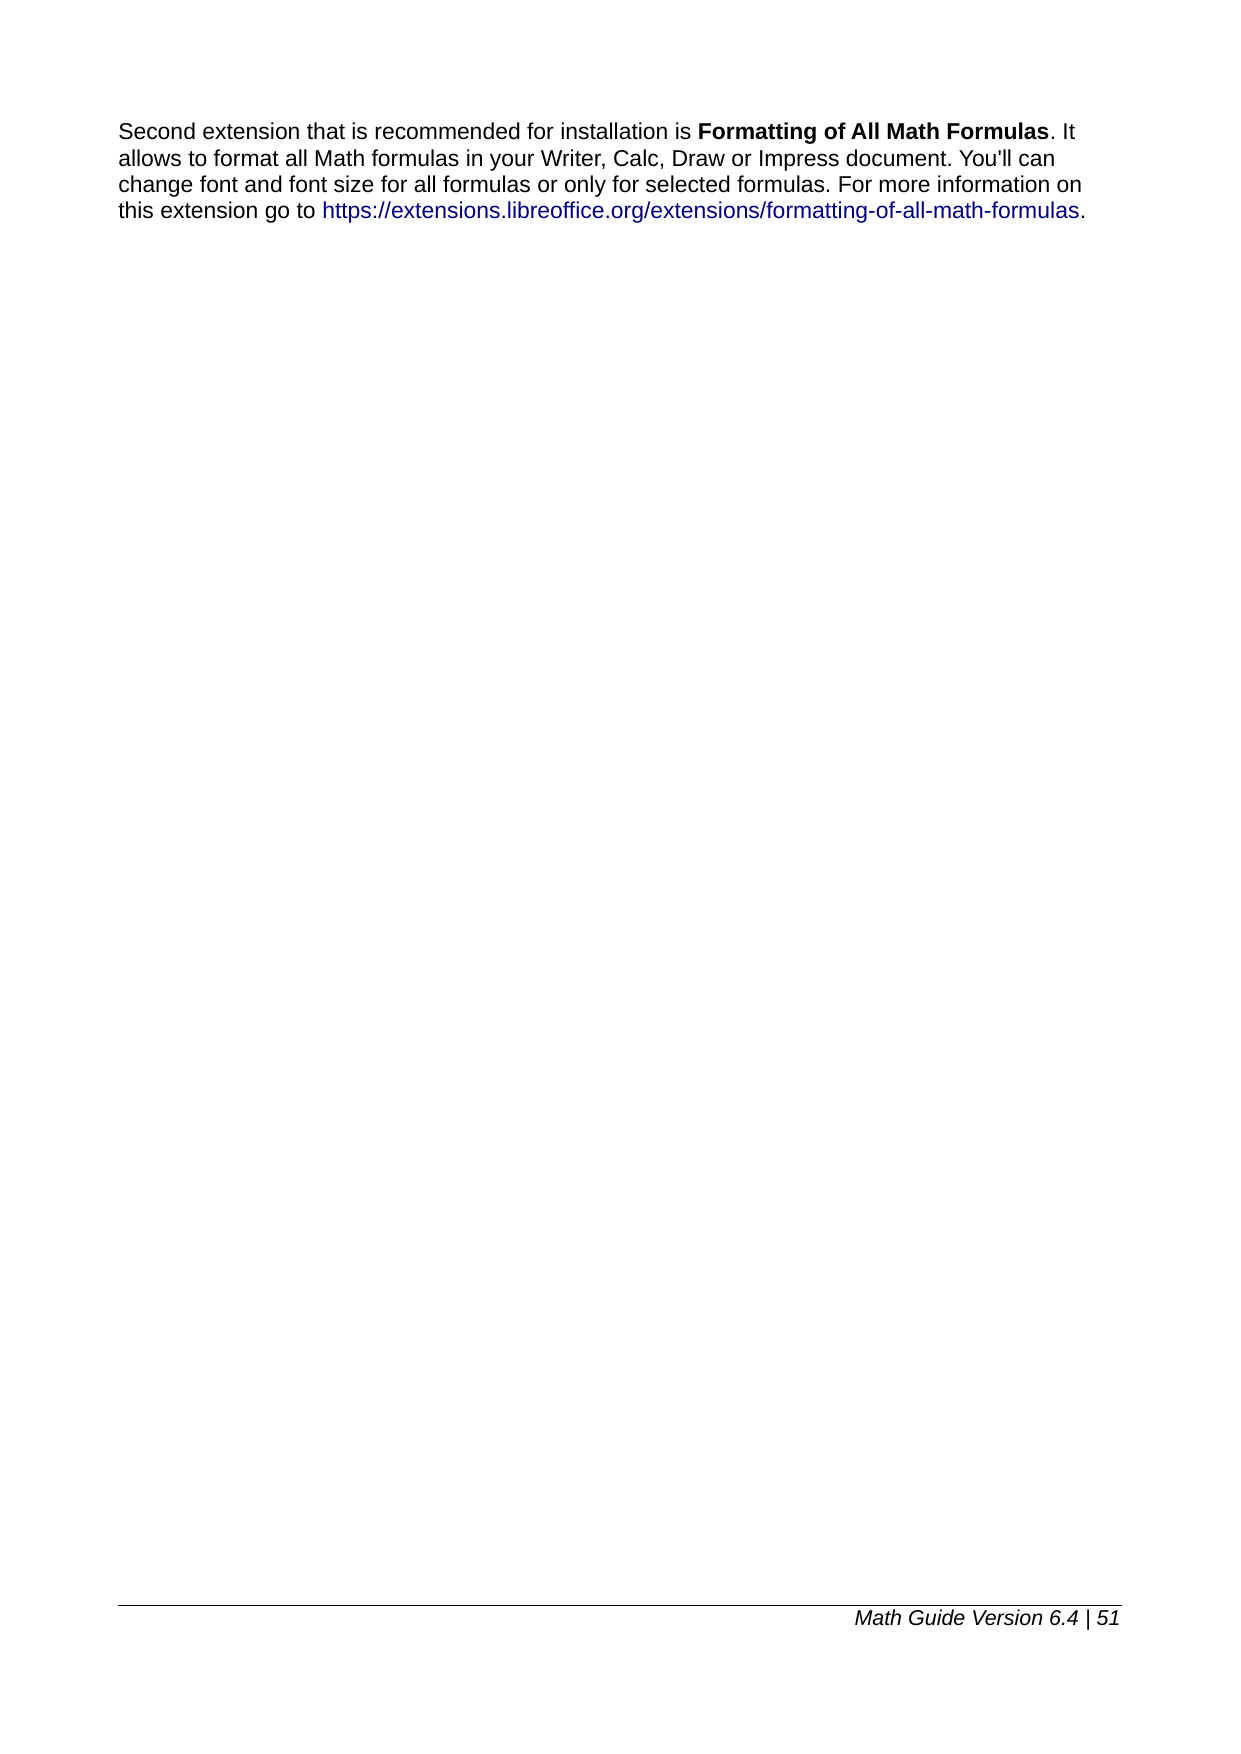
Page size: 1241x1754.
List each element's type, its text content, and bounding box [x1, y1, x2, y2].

text Second extension that is recommended for installation is Formatting of All Math Formulas. It allows to format all Math formulas in your Writer, Calc, Draw or Impress document. You'll can change font and font size for all formulas or only for selected formulas. For more information on this extension go to https://extensions.libreoffice.org/extensions/formatting-of-all-math-formulas. [118, 118, 1122, 223]
